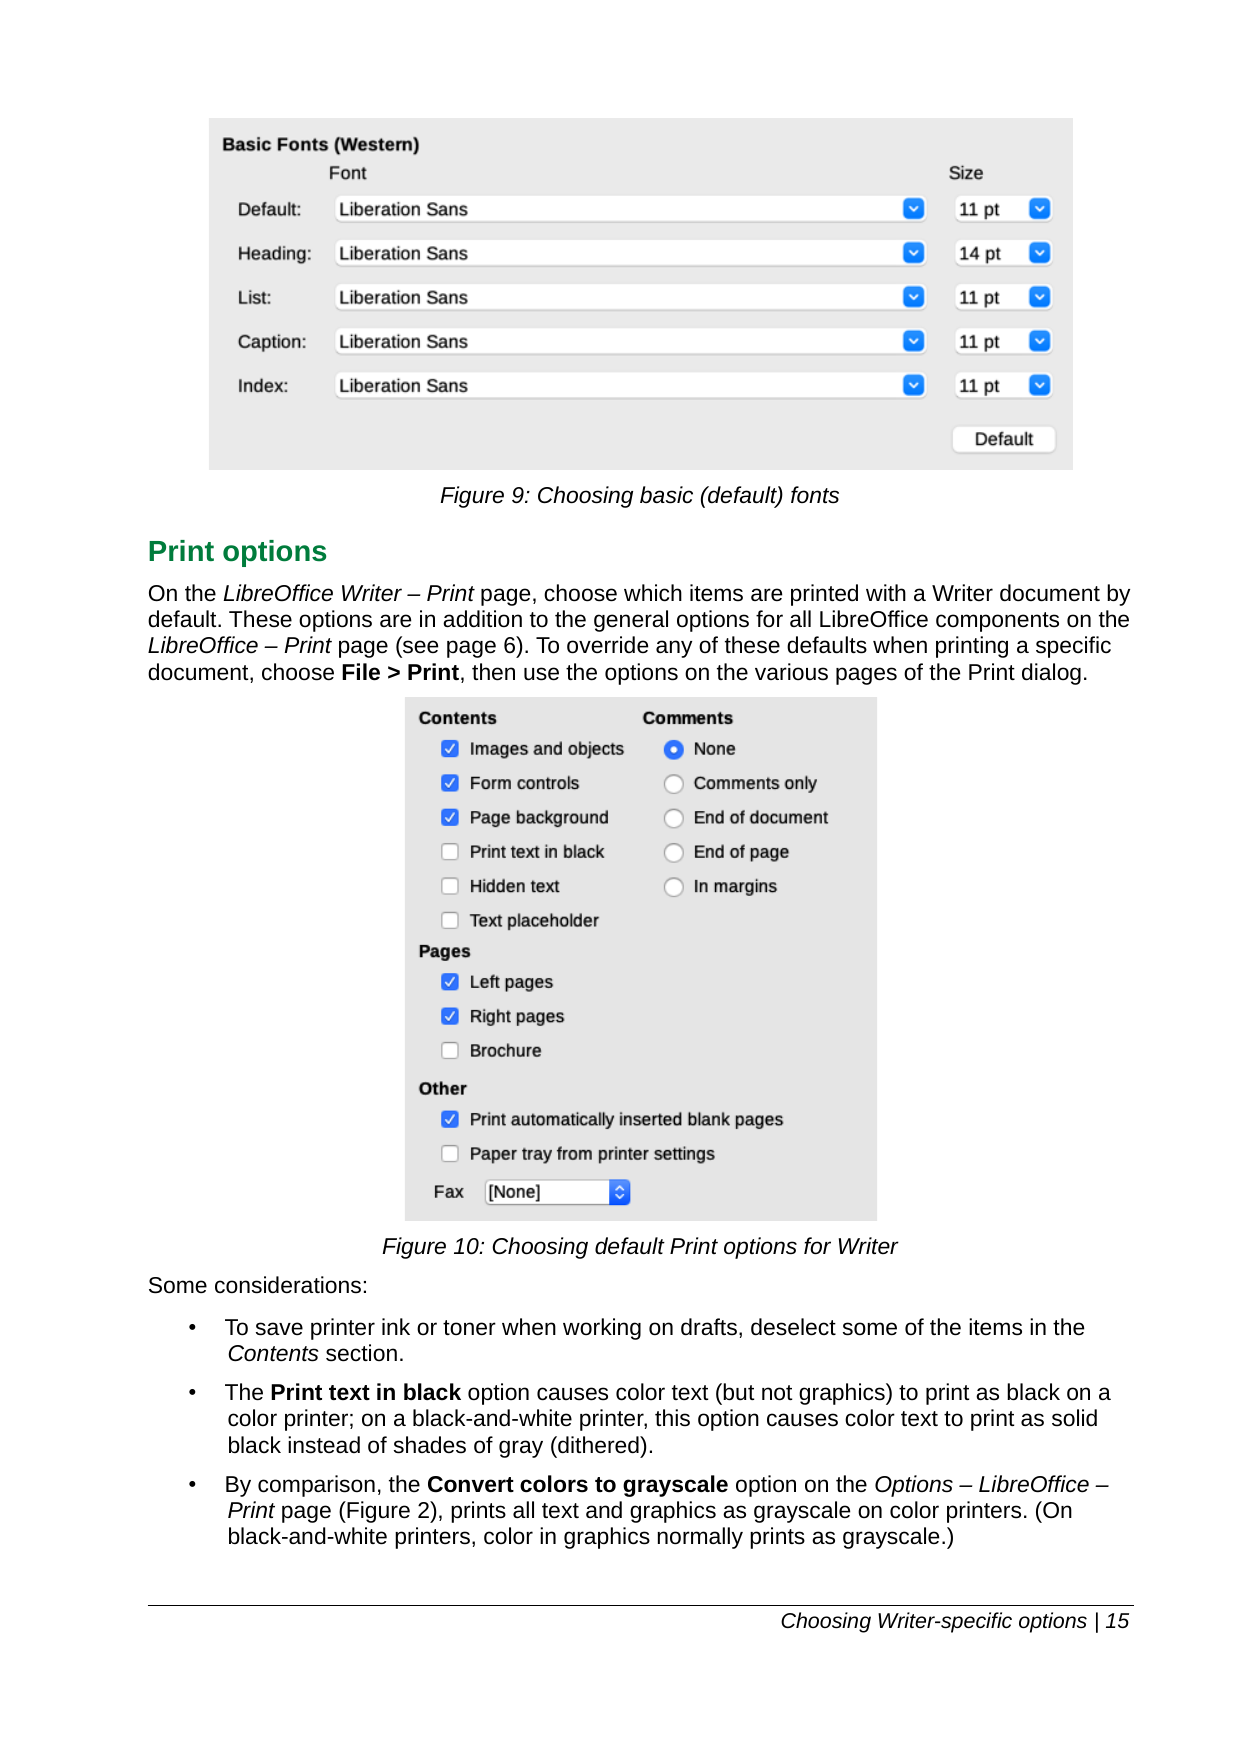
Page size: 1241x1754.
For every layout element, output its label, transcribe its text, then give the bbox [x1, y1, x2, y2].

picture [208, 118, 1073, 470]
list The Print text in black option causes color text (but not graphics) to print as black on a color printer; on a black-and-white printer, this option causes color text to print as solid black instead of shades of gray (dithered). [185, 1376, 1134, 1458]
picture [404, 697, 878, 1221]
list By comparison, the Convert colors to grayscale option on the Options – LibreOffice – Print page (Figure 2), prints all text and graphics as grayscale on color printers. (On black-and-white printers, color in graphics normally prints as grayscale.) [185, 1468, 1134, 1552]
text Figure 9: Choosing basic (default) fonts [209, 482, 1073, 509]
text Figure 10: Choosing default Print options for Writer [371, 1233, 911, 1259]
text On the LibreOffice Writer – Print page, choose which items are printed with a Writer document by default. These options are in addition to the general options for all LibreOffice components on the LibreOffice – Print page (see page 6). To override any of these defaults when printing a specific document, choose File > Print, then use the options on the various pages of the Print dialog. [148, 580, 1134, 685]
subtitle Print options [148, 534, 1134, 567]
list Some considerations: [148, 1272, 1134, 1298]
list To save printer ink or toner when working on drafts, deselect some of the items in the Contents section. [185, 1311, 1134, 1366]
